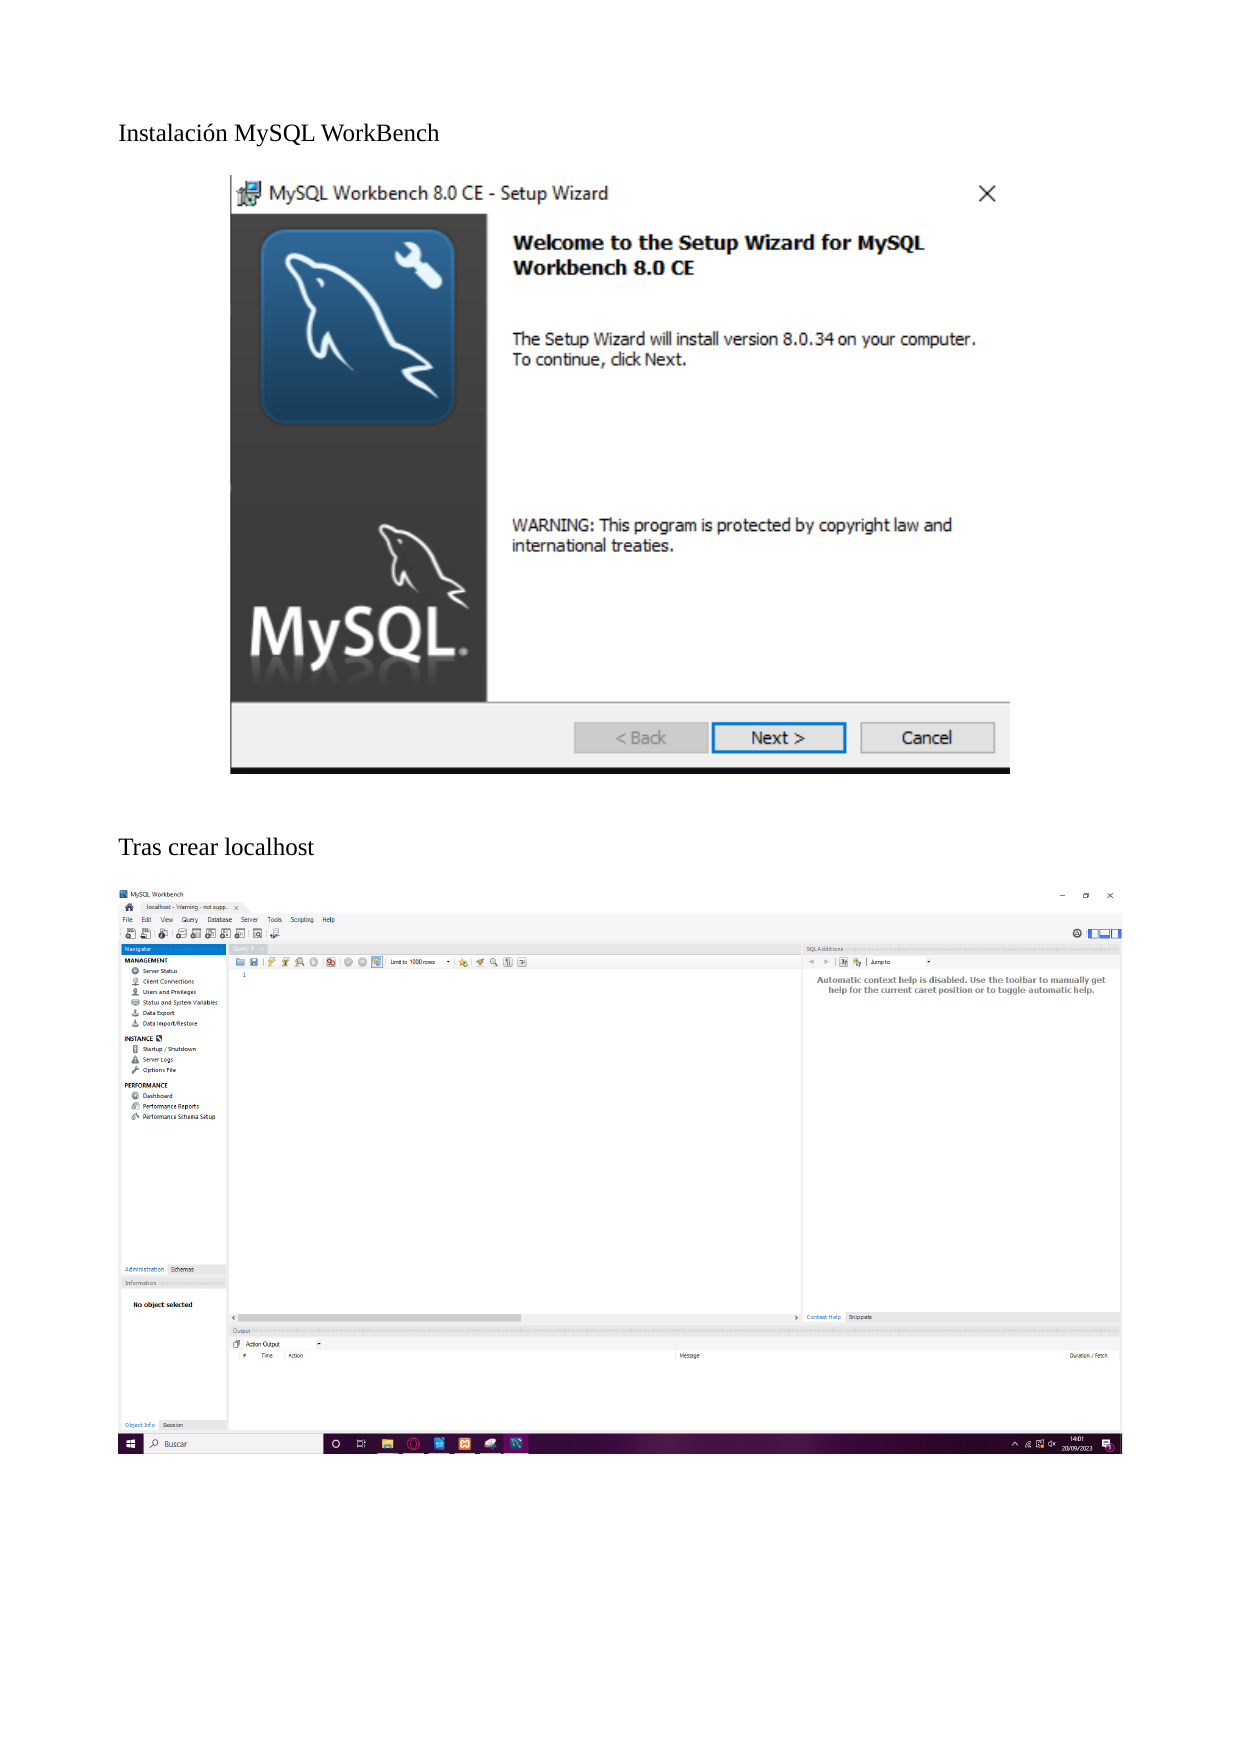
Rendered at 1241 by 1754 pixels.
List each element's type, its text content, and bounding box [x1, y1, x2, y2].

picture [230, 175, 1010, 774]
text Tras crear localhost [118, 832, 1122, 860]
picture [118, 889, 1123, 1454]
text Instalación MySQL WorkBench [118, 118, 1122, 147]
